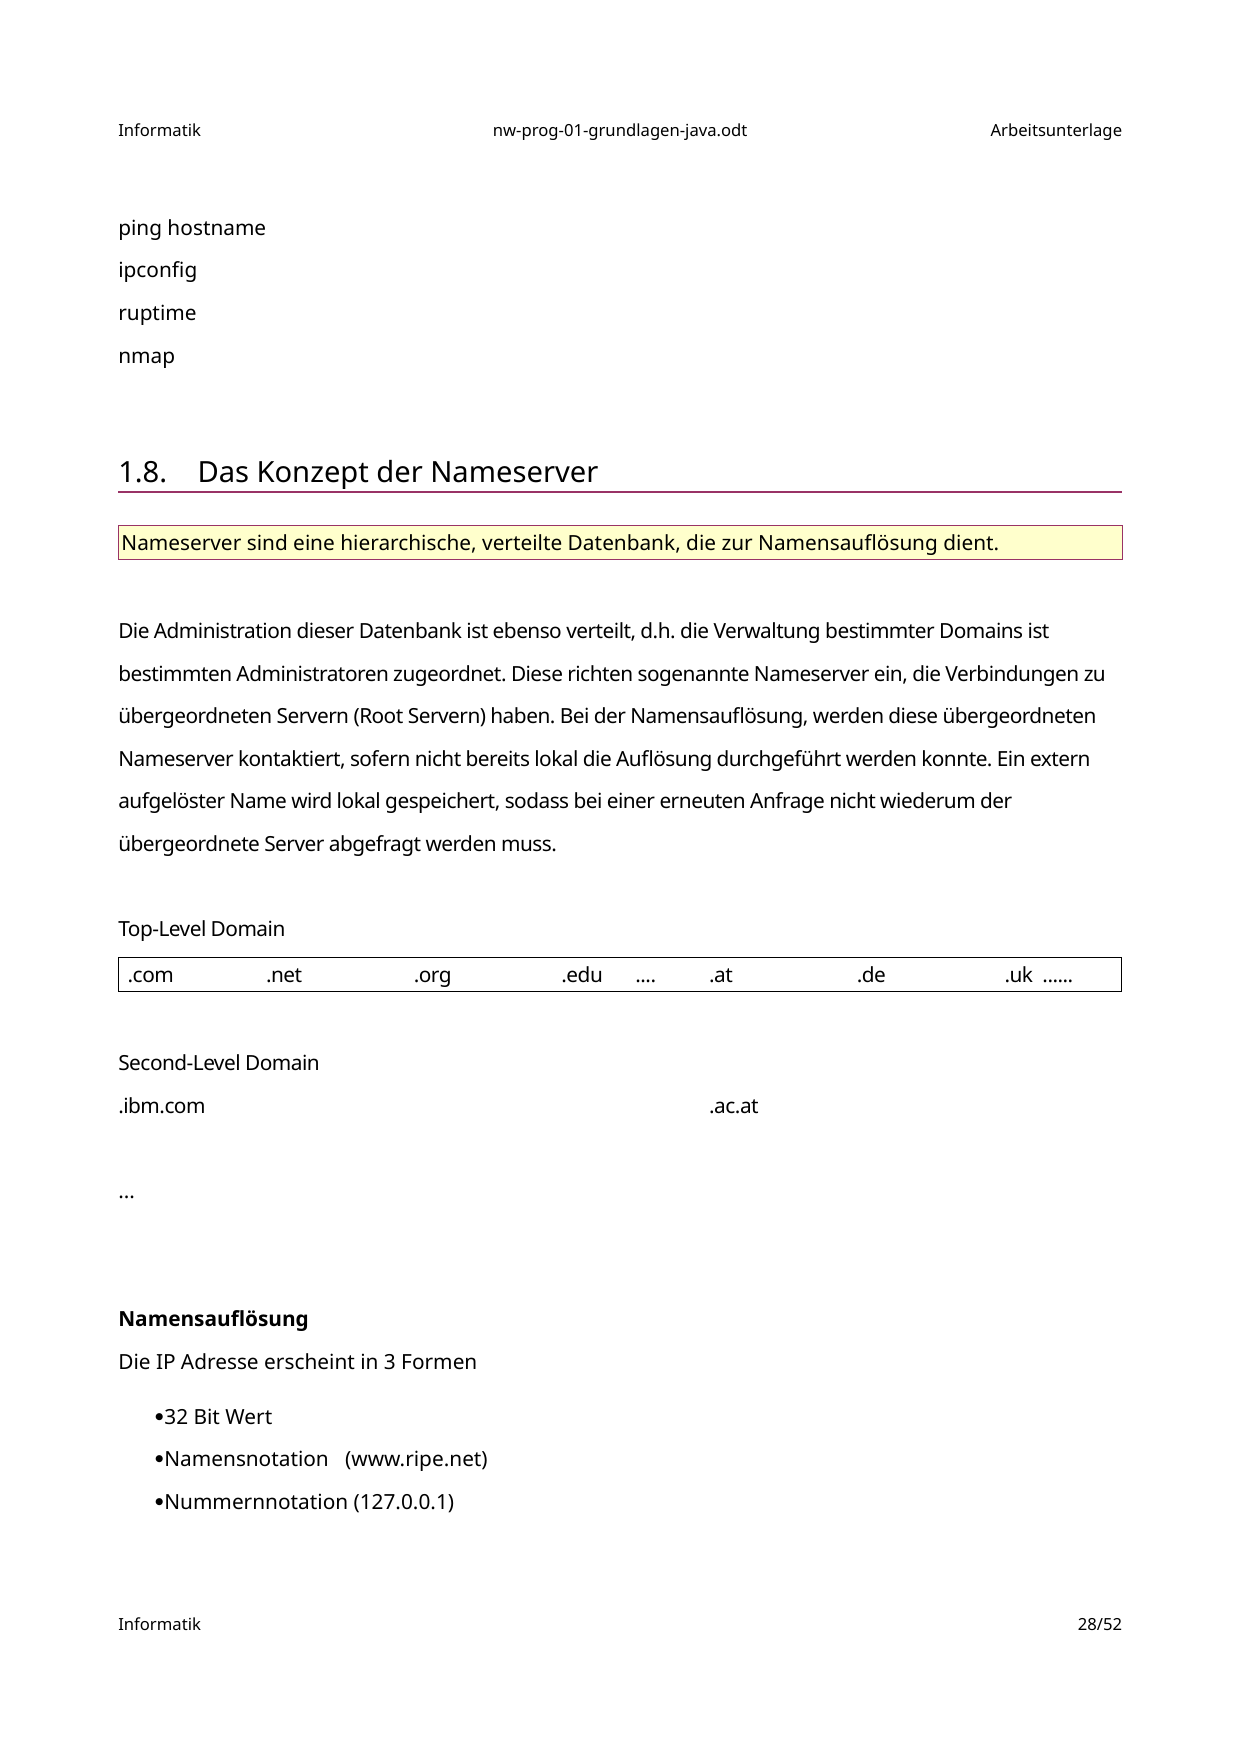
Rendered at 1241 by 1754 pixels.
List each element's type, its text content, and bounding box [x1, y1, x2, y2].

text Nameserver sind eine hierarchische, verteilte Datenbank, die zur Namensauflösung dient. [119, 526, 1122, 559]
text Die Administration dieser Datenbank ist ebenso verteilt, d.h. die Verwaltung bestimmter Domains ist bestimmten Administratoren zugeordnet. Diese richten sogenannte Nameserver ein, die Verbindungen zu übergeordneten Servern (Root Servern) haben. Bei der Namensauflösung, werden diese übergeordneten Nameserver kontaktiert, sofern nicht bereits lokal die Auflösung durchgeführt werden konnte. Ein extern aufgelöster Name wird lokal gespeichert, sodass bei einer erneuten Anfrage nicht wiederum der übergeordnete Server abgefragt werden muss. [118, 616, 1122, 858]
subtitle Das Konzept der Nameserver [118, 451, 1122, 491]
text Top-Level Domain [118, 914, 1122, 943]
text ipconfig [118, 256, 1122, 284]
list 32 Bit Wert [156, 1402, 1122, 1430]
text nmap [118, 341, 1122, 369]
text Namensauflösung [118, 1304, 1122, 1333]
text Die IP Adresse erscheint in 3 Formen [118, 1347, 1122, 1375]
list Namensnotation (www.ripe.net) [156, 1444, 1122, 1473]
list Nummernnotation (127.0.0.1) [156, 1487, 1122, 1516]
text ruptime [118, 298, 1122, 327]
text ... [118, 1176, 1122, 1205]
text ping hostname [118, 213, 1122, 241]
text .com .net .org .edu .... .at .de .uk ...... [119, 958, 1121, 991]
text .ibm.com .ac.at [118, 1091, 1122, 1119]
text Second-Level Domain [118, 1048, 1122, 1077]
